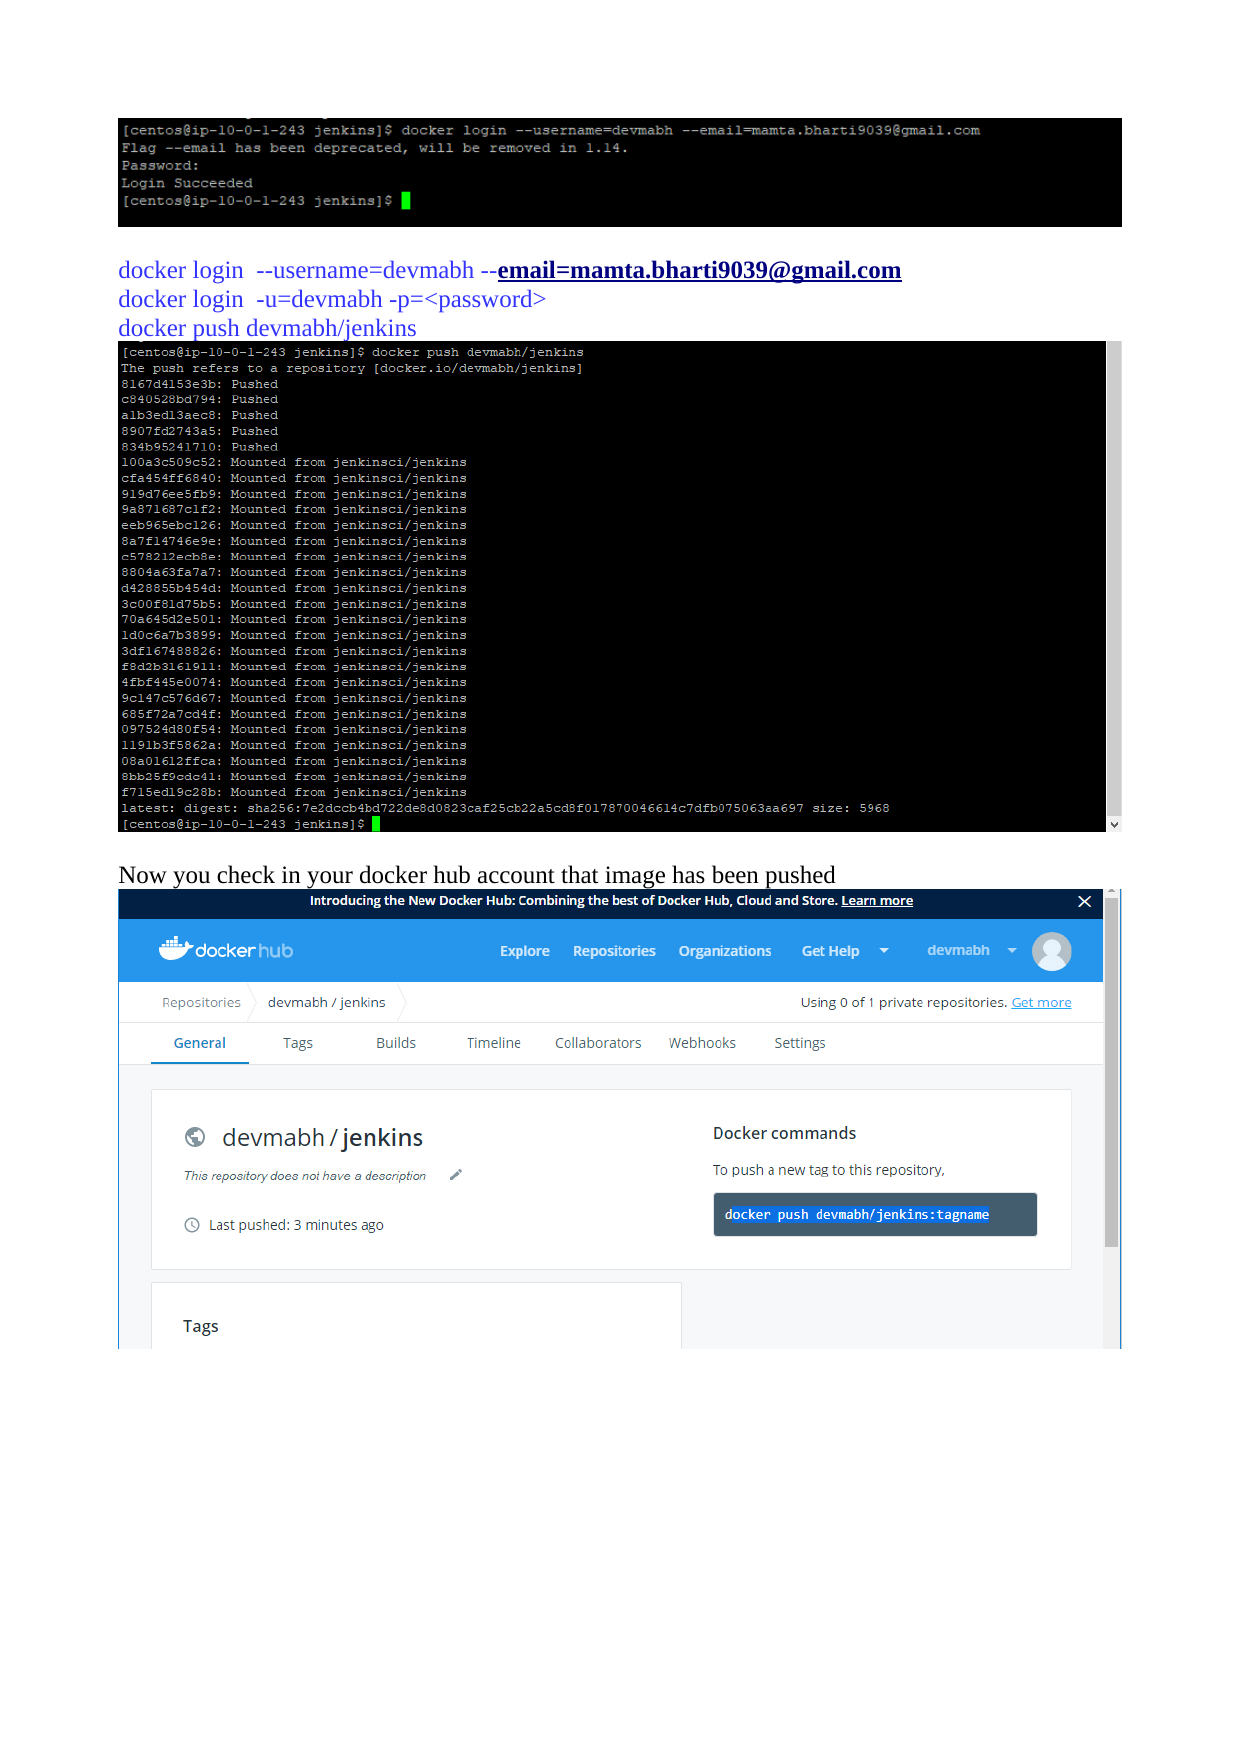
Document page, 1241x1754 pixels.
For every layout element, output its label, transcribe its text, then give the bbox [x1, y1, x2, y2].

text docker login --username=devmabh --email=mamta.bharti9039@gmail.com [118, 255, 1122, 284]
picture [118, 889, 1122, 1349]
picture [118, 341, 1122, 832]
text Now you check in your docker hub account that image has been pushed [118, 860, 1122, 889]
text docker login -u=devmabh -p=<password> [118, 284, 1122, 313]
text docker push devmabh/jenkins [118, 313, 1122, 341]
picture [118, 118, 1122, 227]
